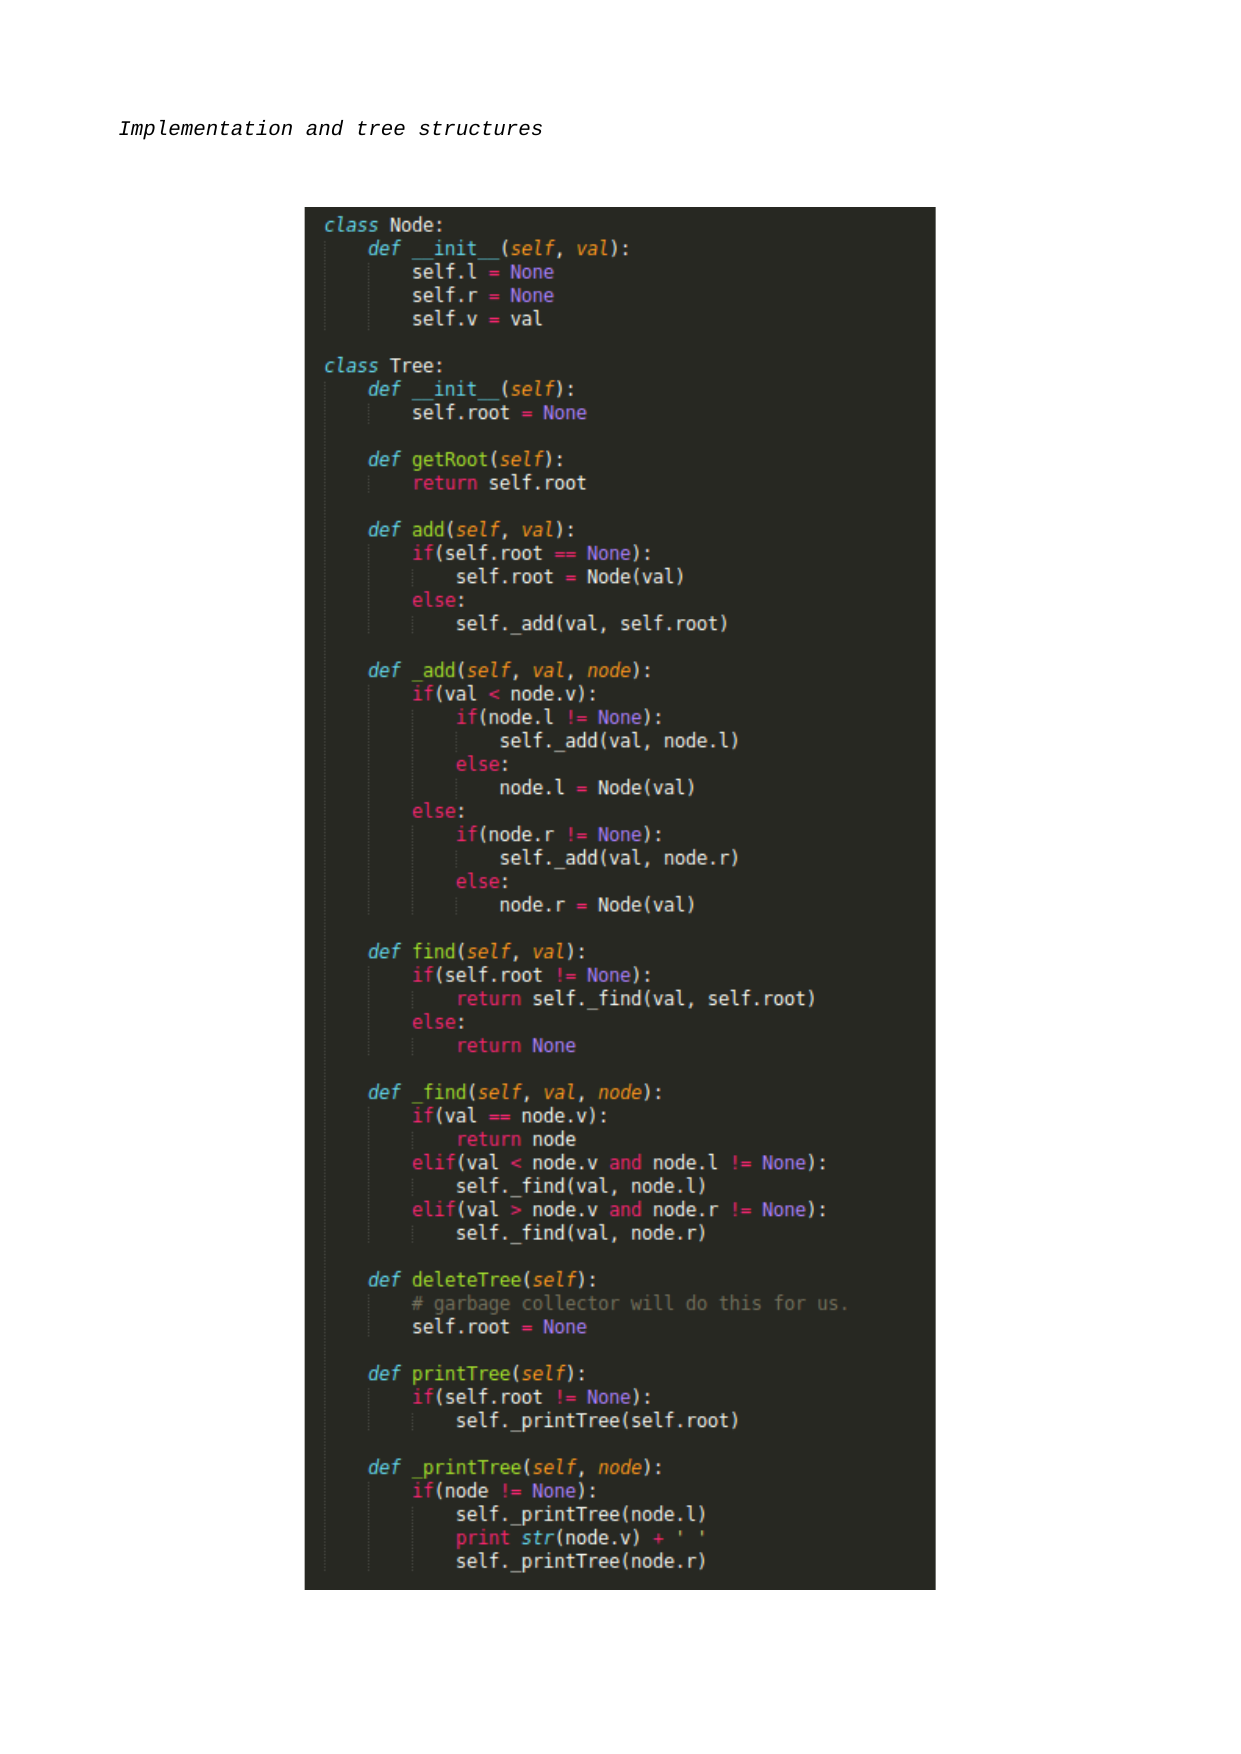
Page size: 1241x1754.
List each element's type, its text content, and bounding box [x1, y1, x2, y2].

picture [304, 207, 936, 1590]
text Implementation and tree structures [118, 118, 1122, 142]
